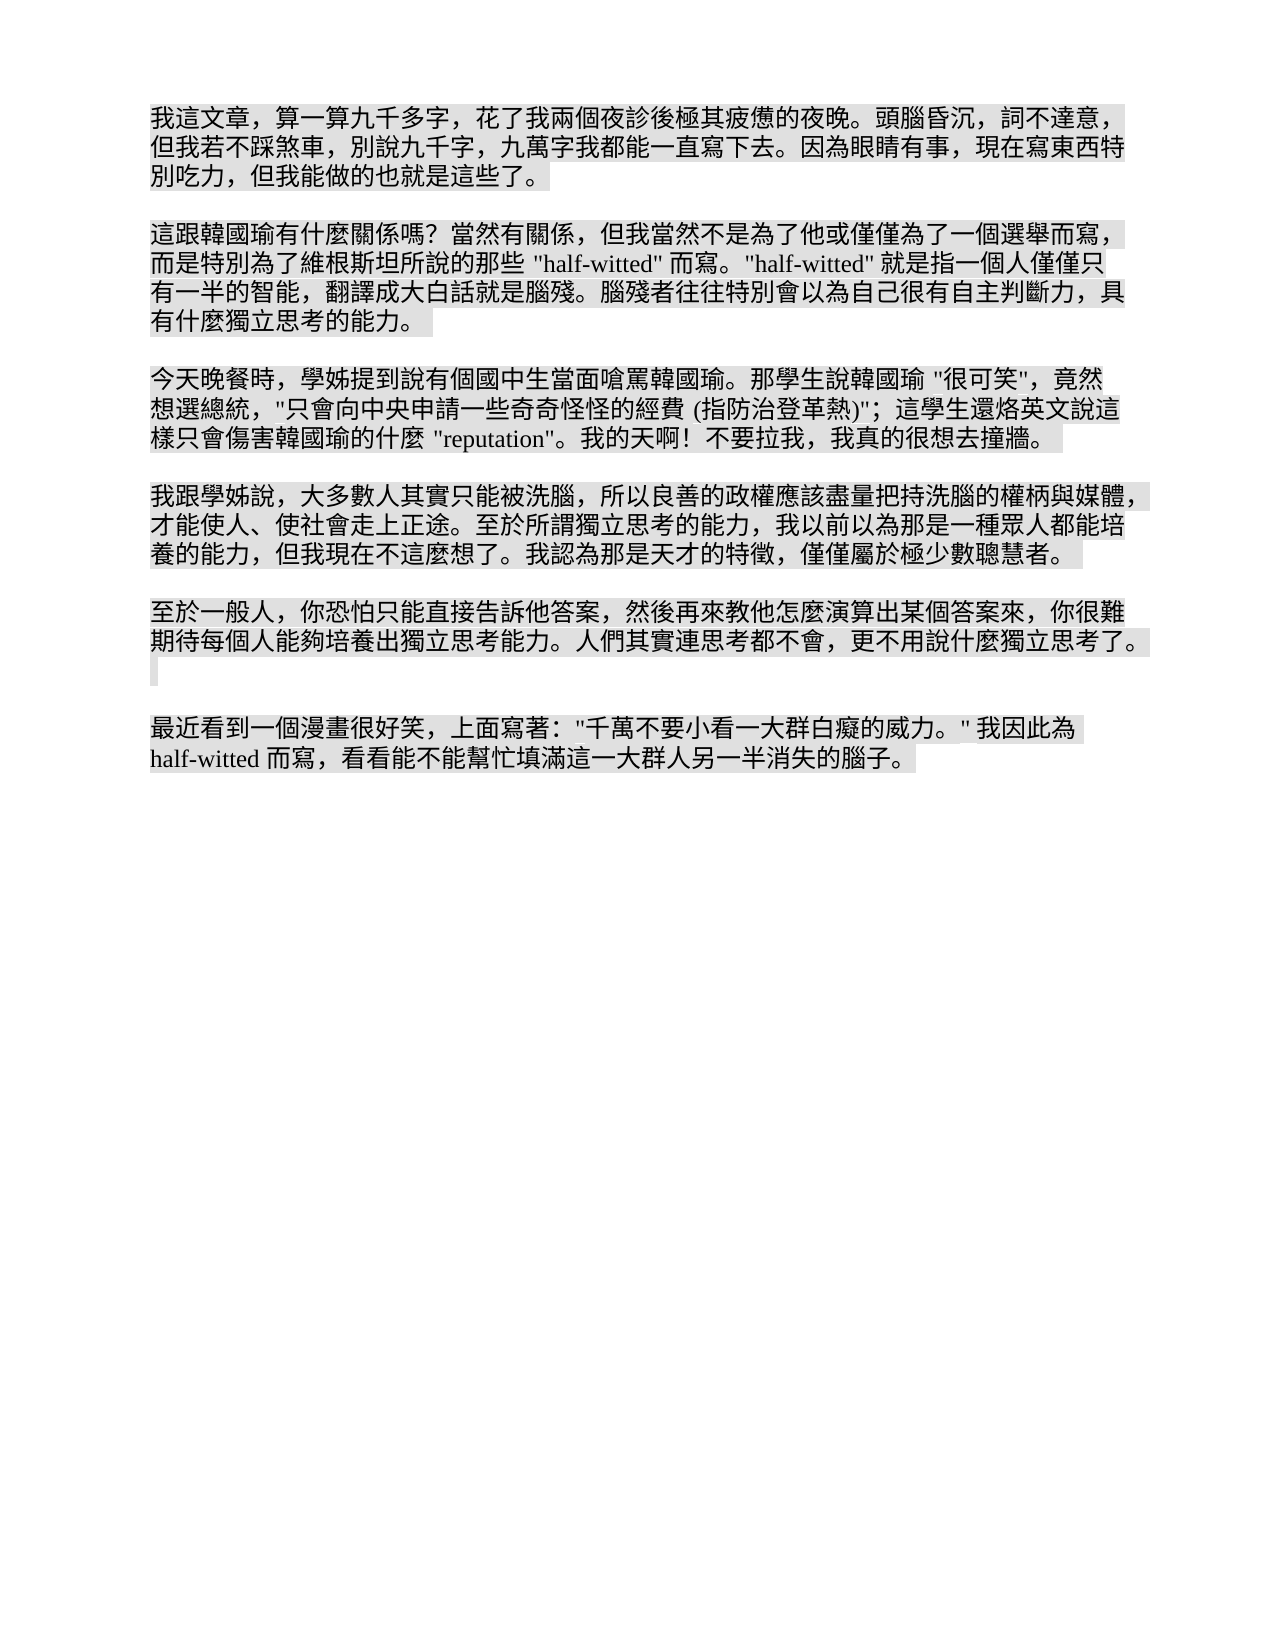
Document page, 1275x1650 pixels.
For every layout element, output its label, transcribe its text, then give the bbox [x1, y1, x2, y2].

text 卡韓政變 (89)：印度大選啟示錄 陳真 2019. 06. 20. 一篇報導 底下是前天 (6月18日) 聯合報的新聞，標題是："民主失靈？世界最大民主國家逾4成國會議員是刑事犯"。報導指出： 「印度總理莫迪的人民黨，在近日的國會大選中獲得歷史性勝利，但同時也暴露出金錢、權力和政治人物操守問題對於這個世界最大民主國家的影響。據美聯社報導，本屆下議院議員中，43%面臨刑事訴訟，超過四分之一的議員涉及性侵、謀殺或謀殺未遂。 這些議員仍可就任，因為還沒被定罪。印度司法體系積壓了大約三千萬宗案件，審判過程經常拖延數十年。當涉案議員被問到涉及的官司時，總是宣稱遭政敵誣陷。 儘管莫迪2014年競選時誓言清除貪腐，但問題似乎愈來愈糟。從1960年代起，一些印度政治人物開始和黑道掛勾，取得資金和選票。黑道人物有樣學樣，乾脆自己投身政治。檢調官員在選戰期間起出大量賄選財物，總價值高達5億美元，包括1.2億美元的現金，是2014年查獲金額的3倍。 選舉花費愈來愈高，變相鼓勵財力雄厚的黑道人物投入政治。新德里的「媒體研究中心」統計，今年印度各政黨和候選人總共花費86.5億美元打選戰，比5年前高出一倍，一般人根本沒有從政的財力。 分析家表示，另一個貪腐的關鍵原因是印度政黨獲得資助的方式。印度政黨允許接受外國資金，任何公司都可以捐贈任意金額給任何政黨、個人或團體；公司還可以透過選舉債券匿名捐款。捐助者不需公開他們捐助哪個政黨，政黨也不用公開資金來源。」 看見台灣 從印度身上，你就能看見台灣。台灣的假民主真黑金體制及美帝殖民主義之可怕程度如果是1，那麼印度恐怕就是1000 (我們該因此感到慶幸嗎？)。程度雖不同，但本質同一。 一如台海兵戰風險，印度很可能會是中國日後一個具有挑釁實力的心腹大患。2005年，美國國家情報委員會 (National Intelligence Council) 出版一本 "型塑全球未來" (Mapping the Global Future: Report of the National Intelligence Council's 2020 Project) 的研究報告： https://amzn.to/2WSjSeW 這書開宗明義指出： Why India's Relations with the United States and China Will Shape the World in the Twenty-first Century? The likely emergence of China and India as new major global players—similar to the rise of Germany in the 19th century and America in the 20th century—will transform the geopolitical landscape, with impacts potentially as dramatic as those of the previous two centuries. (為何印度和中國與美國的關係將決定 21世紀的面貌？中、印兩國的崛起，成為全球政治新玩家--這很像德國與美國分別在十九世紀和二十世紀的崛起--終將改變地緣政治的風貌，一如前兩個世紀那般影響深遠且戲劇化。) 不過，這部份不是我現在要說的。我只是想說，台灣不會僅僅只是台灣，不會僅僅只是一個島嶼的現在與未來，而是一整個世界局勢的一部份，一個棋子。這棋子究竟能有多少自主作為，究竟如何趨吉避凶抑或放任豺狼橫行，也許將深深影響島嶼居民好幾代人的命運。 因為美國擺明衝著中國而來的 "重返亞洲" 與 "印太戰略"，我對印度向來十分關注，從而也略微有點了解，一直想寫些東西，但千言萬語寫不完，不知從何說起。當主流媒體近乎完全消音或扭曲某些事時，你若提起，哪怕只是提起一些基本事實與普通常識，人們聽在耳裏，也許就會像聽到什麼陰謀論或偏激言論或天方夜譚那樣不足採信。不過，事實就是事實。我所知道的，恐怕都還遠遠不及黑暗事實的千百分之一。 從莫迪說起 就從最近在印度國會大選中再度大獲全勝的印度總理莫迪 (Narendra Modi) 說起吧。莫迪出身 Rashtriya Swayamsevak Sangh (印度國民志願服務團)，簡稱 RSS，是一個鼓吹暴力的印度教準軍事極右組織，視穆斯林為敵，宣揚印度教民族主義，其成員從年幼起便訓練使用刀劍棍棒，灌輸仇視異教徒之思想，屢次發動針對穆斯林之流血衝突，旨在追求建立一個具有極端排它性的 "印度教的印度"，認為那才是 "正港ㄟ印度人" 。泰戈爾曾把這樣一種意識形態斥之為印度種種痛苦問題的 "根源"，指其傷害印度甚鉅。 莫迪一方面是RSS成員，其所屬的 "印度人民黨" (Bharatiya Janata Party，簡稱 BJP)，就是在 RSS 的支持下成立，兩者成員重疊，系出同源，沆瀣一氣，屬 RSS 的政治側翼，而 "世界印度教議會" (簡稱 VHP) 則屬 RSS 的宗教分支，裏頭的 Bajrang Dal (我不知道中文怎麼翻譯) 則是負責武裝攻擊的百萬青年軍。 當年暗殺甘地的兇手，就是 RSS 的成員，至今仍被該組織視為 "印度人的英雄"；種種親美反中、仇視穆斯林的基本論調與熱血沸騰，跟台灣十分相似，動不動就是 "咱勇敢ㄟ印度人"，強調什麼 "正港ㄟ印度人"，排斥所謂外來者。差別只是在於台灣仇中反華但不反穆斯林，也不搞大屠殺。 一如人權紀錄極端可怕的沙烏地阿拉伯是美國所領導的 "民主世界" 成員，印度亦然，它是美國反中的忠實盟友。因此，哪怕它如何瘋狂違反人權，如何姦殺擄掠，如何虐殺異己，如何大規模挑起宗教血腥衝突與仇恨，照樣還是民主世界發光發亮的所謂 "民主燈塔"。 對此你不覺得很離譜嗎？千百倍於中國的人權惡行，卻不為世人所知，而中國的一點雞毛蒜皮小事，比方說根本一點問題也沒有的逃犯條例，卻硬是被西方主流媒體給抹黑得好像什麼人人得而誅之的世界巨大恐怖罪行。 各位整天跟著吶喊自由民主的蠢血沸騰者，不妨把熱血降一下火，不妨先冷靜地細細思量並深入了解所謂民主國家、民主友人、民主世界以及所謂獨裁國家等等等，究竟是什麼樣的真實樣貌，然後再來熱血沸騰也不遲。 阿基米德有句名言說，"給我一個支點，我就能撐起一個地球"。我也有個名言：給我一個主流媒體，我保證能讓你隨時莫名其妙就熱血沸騰。 事實上，莫迪因為鼓吹暴力，屢屢挑起族群血腥衝突事件，許多國際人權機構呼籲將他繩之以法，過去曾遭美國禁止入境，禁令長達九年。可是，當他聲勢鵲起、選上總理後，這位曾經主導一場針對穆斯林的大屠殺、導致兩千多人死亡及十五萬人流離失所的恐怖份子，竟然一夕之間就不恐怖了，變成 "民主同盟" 了。 印度版二二八事件 話說2001年，莫迪擔任印度古吉拉特邦 (Gujarat) 的首長。這地方就是甘地的誕生地。隔年 (2002年) 的2月27日，當地一輛火車莫名起火燃燒，導致車上五十八名印度教徒死亡。至於火苗從何而來，始終缺乏證據。但是，莫迪所領導的地方政府卻一口咬定是穆斯林所為。案發隔天 (2月28日)，莫迪以首長身份帶頭上街抬棺送葬，下令明訂 228 為 "哀悼日"，旋即發動印度版的二二八事件，血洗穆斯林。 一如緬甸軍方之屠殺羅興亞人，莫迪所領導的古吉拉特邦政府及警察，不但不制止屠殺，反而提供暴民各項協助與情資，包括提供人員清單與地址，鼓動暴民血洗穆斯林家庭，甚至抓捕企圖逃走的穆斯林難民，把他們交到暴民手上，任其殺戮、強姦。 諸多證據指向一項疑慮：亦即這個暴民屠殺事件是否有可能籌畫已久，而非臨時起意？比方說，一些穆斯林商店事發前數周就已耳聞風聲，為了安全起見，早已更換招牌，避免被指認穆斯林身份，但依舊遭到暴民極其精準且迅速的洗劫、屠殺與強姦。 恐怖大屠殺持續長達數月之久。根據國際特赦組織和人權觀察組織的各種調查報告與新聞稿，共有兩千多人死亡，傷者無數，數萬個穆斯林家庭被燒毀，大約十五萬人失去家園。許多暴民就是 RSS、印度人民黨 (BJP) 或 "世界印度教議會" (VHP) 的成員。 事件至今已17年，除了零星幾位個案極其緩慢的司法樣板作業外，沒有任何兇手受到法律制裁。十年後 (2012年)，根據國際特赦組織的報告，仍有兩萬多名當年受害者棲居帳蓬，無家可歸，卻旋即遭到印度政府的驅離。 有一本書叫做 "IN SPITE OF THE GODS：THE STRANGE RISE OF MODERN INDIA"，作者叫 EDWARD LUCE，是美國 "金融時報" 的資深記者，於暴亂事件前後那幾年 (2001-2005) 派駐印度。這裏可以下載全書： https://bit.ly/2WTSrRK 書中有一章，簡略描述了屠殺經過。我約略轉述其中幾段 (158頁至160頁) 如下： "2002年，發生在古吉拉特邦的的高德拉（Godhra）暴亂屠殺，事實上直接延續1992年 (印度古城) 阿約提亞 (Ayodhya) 的清真寺被人民黨 (BJP) 所發動的暴民鏟平事件，至於2002年2月27日的高德拉火燒車事件，導致五十八名隸屬 VHP 的印度教徒之死亡，則是一個導火線。 這些印度教徒此行的任務之一，就是要求印度政府在被摧毀的清真寺土地上改建印度教寺廟。高德拉火車站附近有個人口眾多的穆斯林社區，許多居民就在火車站當小販或苦力以維持生計。他們表明，過去數周來經常遭到印度教徒的辱罵與挑釁。 印度政府對事件進行了調查，仍無法找到車廂著火原因。但是莫迪所領導的地方政府，卻在事件後逕自宣布228為哀悼日，並且在古吉拉特邦最大的城市街道上為死者送葬，公然煽動暴力，於是數千名印度教徒旋即包圍了城市中每個穆斯林社區，發動攻擊。 血腥證詞 暴亂殺戮方興未艾之際，莫迪發表談話，指稱這場暴亂屠殺只是一種「很自然」的反應，並引用牛頓第三定律說，「每一個力量，都會引起一個具有同等力道的反作用力」。這話無異鼓勵更多殺戮。問題是，莫迪所鼓動的所謂「反作用力」卻完全不成比例。在莫迪的鼓動下，一波波更加殘暴的血腥殺戮迅即在整個城邦蔓延開來，許多目擊者留下證詞，一些血腥場面也被電視鏡頭記錄下來。 其中，最令人髮指的是暴徒們傷害穆斯林婦女和兒童的方式。暴徒們往往聚眾輪姦婦女，事後便把煤油灌進婦女及兒童的喉嚨，用點燃的火柴引發烈火，數百人就站在一旁雀躍歡呼，欣賞這奇特且令人毛骨悚然的屠殺婦孺與小孩的方式。暴徒們以此虐殺方式，做為一種報復性的殺戮儀式。 暴徒們還會刻意把受害婦孺與小孩的男性家庭成員全數拖到火刑現場，逼迫他們親眼目睹妻子兒女的喉嚨被灌入媒油活活燒死的痛苦慘狀，然後接著再把這些男性也一一凌虐至死。 這一切暴行顯然早有預謀，因為暴亂者手上居然擁有平常人無法取得的官方選舉人名冊，藉以在混合社區裏頭迅速揪出穆斯林家庭。暴徒們同時也能準確無誤地找出穆斯林商鋪，儘管這些店家早有預警，早已改用印度教名字的店面招牌，卻依然難逃毒手。凡此種種，包括暴徒們屠殺的形式及超高效率，在在指明此一暴亂屠殺事件似乎早有預謀。 另一方面，警察在這場暴亂殺戮中所扮演的角色亦同樣令人震驚。他們對眼前發生的姦殺擄掠不但袖手旁觀，甚至還充當暴徒們的幫手，例如提供當地穆斯林家庭的住址，並且把企圖逃亡的穆斯林難民抓回來，交由暴徒處置。印度國內的人權團體及諸多國際人權組織都曾對此一事件開展大規模調查，充足的證據顯示，古吉拉特邦的警察收到上頭指示，不要阻止血腥暴力。 一位穆斯林婦女在一次司法調查中提出證詞，她說： 「暴徒們抓住我的丈夫，先是用劍往他頭上砍了兩下，然後把汽油澆在他的眼睛上，活活把他燒死。我的小姑則是被拖去剝光了衣服供人強姦，當時她的懷裏還抱著一個三月大的小嬰兒。強姦之後，暴徒們就把汽油澆在她身上，點火燒死，並且把嬰兒也丟入火堆中活活焚燒。 我的婆婆年邁無法爬樓梯，因此她和一個四歲的孫子就留在一樓。婆婆告訴他們說，儘管拿走所有的金錢和珠寶，求你們放過孩子。他們確實把錢財全拿走了，但仍然還是點火把孩子活活燒死。社區的少女們全被剝光了衣服，先是輪姦，然後也一一焚燒至死。警察就在現場觀看，他們全是暴徒的幫兇。」 以上只是許多人權組織所記錄的數百份目擊者證詞之一。事件中，警方卻不願接受受害者的報案，也不願為他們做筆錄。" 即便在如此殘暴的血腥事件後，莫迪依舊公開表示： 「穆斯林是我邦的外來者，同時也是我們的敵人以及社會潛在的恐怖份子。穆斯林如果想要在此過上一個和平安定的生活，就必須對印度文化俯首稱臣，並且應該平靜地接受你們的次等國民地位。而且，倘若膽敢再發生對印度教徒的攻擊事件，那麼，等待穆斯林的，將會是更加殘酷恐怖的報復。」 痛苦與疼痛 以上是 "IN SPITE OF THE GODS：THE STRANGE RISE OF MODERN INDIA" 這書裏頭的一小段資料記載。整個惡行泯滅人性，罄竹難書。每次想到這類事情，心裏的悲痛，難以言喻。與其說我痛恨這樣一些人，痛恨這樣一種橫行於世的詐騙政治，不如說我實在很同情你我做為一個 "人" 的這樣一個基本事實。我因此很難不相信上帝，因為如果世上沒有神，根本沒有人能救贖我們脫離深重的罪孽和痛苦。 痛苦 (suffering) 旁人無法代為承受，只能祈求上天憐憫。但是，疼痛 (pain) 卻很具體，只是一種神經生理反應，卻帶來肉體莫大的折磨。我因此從小有個很深的心願，要是世上的一切疼痛可以量化，可以累積，然後可以全數轉移，我很希望能夠承受世上一切疼痛的總和。若能如此，我一定不會覺得疼痛，而且會很開心才對。但我知道，這種心願永無實現的可能，只是一場美麗空話，就好像我常想摘幾顆星給不管是誰的小孩玩一樣。 印太民主同盟？ 最近印度國會大選，莫迪一如過往，再度推出許多恐怖份子參選，其中一位特別惡名昭彰，名叫 Pragya Singh Thakur，是位女性，是個貨真價實的恐怖份子，曾於2008年，針對穆斯林社區及各地清真寺，策畫印度馬萊岡 (Malegaon) 城市的連環爆炸案，奪取十數條人命。不但至今逍遙法外，而且這回國會大選，竟然還以壓倒性票數獲勝。 由此也可以看出，印度在所謂民主外衣下，整個社會朝向一種強調某種自我認同的極端化；只要打著反中、反穆斯林、"捍衛正港ㄟ印度人" 的口號，往往就能囊括大多數選票。一如台灣的民進黨，印度政客們同時也熱烈響應美國旨在圍堵與消滅中國的 "印太戰略"，不斷對民眾洗腦，造謠渲染事實上根本不存在的中國侵略威脅，不斷加強和美國的 "反中" 同盟關係，以便從美方獲得更多藉以掠奪個人權位與私利的政治保障。 你看，這兩年來，民進黨幾乎每天不斷附和美國的 "印太戰略"，每天高歌民主與人權，動輒就說什麼惟有加入印太戰略，才能捍衛台灣與世界的民主自由與人權云云。就在這個月初 (六月二日)，蔡英文又在講什麼 "印太" 了。她說： 「台灣民主自由是世界公認。如果台灣守不住，民主自由也就守不住，現在的台灣已經不是兩岸關係裡頭的台灣，而是印太地區的台灣。現在，我們當一個台灣人已經比較有尊嚴。」 報上說，蔡英文此話一出，立即引起現場民眾同聲歡呼附和。這類民主鳥話，特別是在校園，更是反應熱烈。在這樣一個徹底封閉的小島上，洗腦威力之強大，若非身處島嶼之中，實難想像。在這島上，不管多麼荒唐離譜的謊言，不管多麼違反事實的陳述，照樣能洗進幾乎每個人 (特別是年輕人) 的腦子裏，進而跟著朗朗上口。極少數對之稍有異議者，就會變成眾矢之的，全民公敵。 前些日子 (六月四日)，蔡英文和前駐日美軍司令Edward A. Rice見面，再三保證台灣將會「持續為印太戰略貢獻心力，共同維護民主自由」。可以說幾乎無時無刻，綠營及其一大票走狗們，就像壞掉的唱盤那樣，不斷反覆播放類似論調。例子俯拾皆是，例如蔡英文的什麼 "想想論壇" 寫著：「台灣和印度都是民主國家，雙方存在著民主價值與民主制度上的自然親近感」，所以雙方應密切合作，打擊中國獨裁，捍衛民主與自由云云。 再舉個例，2007年時，阿扁仍當權，游錫堃擔任民進黨主席，接見印度國會議員訪問團時，致詞表示「肯定印度民主發展與經濟崛起的雙頭並進，反觀中國雖然經濟起飛，但其獨裁政權卻帶來很大的威脅。」並說：「近年來，中印兩國經濟發展表現亮眼，卻有極大差異，其中印度是一個民主國家，而中國卻是一個獨裁國家，其經濟發展對於亞太地區的和平毫無幫助，帶來很大的威脅」。 或是像綠油油的《民報》，最近甚至大力歌頌印度剛落幕的國會大選是「偉大、神聖的民主」，它如此寫道： 「當今的獨裁中國政權，已經不只是禍害自己的國民而已，它正迅速地用其巨額金錢滲透、摧毀全世界的民主和經濟體制！獨裁政權的經濟越發達，越對自由世界構成威脅，只有像印度這種民主體制下的大國經濟發展，才能促使世界經濟的良性發展和競爭。印度人民用選舉來捍衛自己神聖的權利，其智慧遠超中國的御用文人們。僅僅這一點，就是偉大的印度，偉大的印度人民！絕對超過中國，超過中國人！」 我常納悶，這究竟是無知還是無恥？真的有人這麼無知嗎？還是無恥透了頂？並且以為大家全是腦殘或不識字？所以隨便他們胡扯瞎掰？ 你知道印度選舉是怎麼選的嗎？特別是莫迪的印度人民黨 (BJP)，更是惡行昭彰，暴力橫行；造謠抹黑及全面性的假新聞及做票那就不用說了，基本上就是一種槍口下的選舉：暴力私刑不斷，跺手跺腳、法外處決、綁架殺人，性侵婦孺，各種威脅恐嚇，罄竹難書。看你是要命還是要自主投票？稍有不慎，小命難保。至於買票賄選或期約賣官等等等，基本上就是一種選舉常態。 人民的一般生活更是無端困苦，財富全被政客與財團掠奪。舉個例，各位去過印度就知道，你必須隨時買瓶裝水或礦泉水喝，否則健康難保，因為水源太髒太可怕了。這也說明了為何印度的新生兒死亡率那麼高的主要原因之一，大多出於水源污染，致病而死。可是，你知道為什麼印度政府始終不改善飲水基本衛生安全嗎？因為礦泉水或瓶裝水公司往往由財團及政客掌控，藉以賺取暴利。 我其實很不想講這些，因為印度之為惡程度，遠遠超過這些 "小事" 幾百萬倍之可怕。 仇恨 在21世紀的今天，在大多數國家裏面，你很少會見到像印度這樣一種由政府所組織動員的大屠殺；政權背後的撐腰者就是美國。只要你仇中反華，看你要怎姦殺擄掠都沒關係，照樣是偉大的民主國家。反之，就是萬惡的獨裁政權。 一位印度專欄作家 S.K. Pande，曾寫了幾篇文章，說明莫迪和美國的關係之密切程度，猶如當年入侵伊拉克時英國首相布萊爾和美國總統布希之密切；只是這回的打擊對象不是伊拉克，而是中國。他並指出，整個印度政壇充斥著 CIA與美國各方勢力代理人，而這些人跟 RSS 的關係特別密切。 印度有一位專門研究 RSS、非常著名的學者 Desh Raj Goyal，年少時曾加入 RSS，更進一步指證歷歷說明印度這股主流勢力和 CIA千絲萬縷的關係。印度最高法院於2014年亦曾判決，BJP及其它政黨違法接受外國勢力的金援與賄賂，並特別指出 CIA 往往透過經援所謂學術研究、文化與宗教活動及各種志工營隊或企業等等活動，掩人耳目，藉以在它國境內從事洗腦與顛覆活動。 重點是，一般人知道以上這一切嗎？不但不知道，而且還真以為什麼捍衛民主自由，還真以為台灣好棒好偉大，加入這樣一個維護什麼民主自由的偉大陣營。 2017年的 8月15日，適逢印度獨立70周年。然而就在當時，印軍入侵中國邊界，雙方對峙長達數月之久。在某個廣場上，面對數萬群眾，莫迪提出一個口號叫做「打造新印度」。莫迪說，「新印度就是要反恐，並且要積極和美國等國家一起併肩作戰，打擊恐怖主義」。可是，印度最大的恐怖主義根源，不就是莫迪及其所屬的 RSS 和 BJP 長年所倡導的種種排它性思想嗎？ 莫迪還說，在「新印度」之中，貪污腐敗「將沒有容身之處」。這其實就跟吃銅吃鐵無所不貪的民進黨高喊清廉是一樣的意思。 莫迪的「新印度」，事實上就是我上面所描述的這樣一種由 RSS所主導的印度：仇中反華反穆斯林，貪污腐敗，泯滅人性，顛倒是非黑白，乃至兄弟血腥相殘。 大家要以為台灣不會走上那樣一種極端。各位不妨看看二戰時的烏克蘭和波蘭之內部族群血腥相殘 (強烈推薦 Wojciech Smarzowski 所導演的 Volhynia，台譯 "仇恨")，不妨看看科索沃，看看塞爾維亞，看看南斯拉夫，看看這一切被西方外來勢力所挑起的兄弟相殘之極端血腥以及極端令人訝異。帝國勢力入侵，刻意操弄族群對立，而仇恨居然可以這樣就被憑空大量製造出來，進而無限氾濫。 操弄高手與最終解決方案 莫迪表示，在自由的「新印度」裏頭，絕不容許打著「信仰」的旗號從事暴力活動。可是，這樣一種宗教極端主義的暴力行徑，恰恰是莫迪所專長。莫迪還說：「我們必須下定決心，在2022年之前實現印度『自由戰士』（指聖雄甘地）的夢想。」很可笑吧，在甘地的誕生地一手製造印度版228大屠殺的就是莫迪。 莫迪的政治同夥，同時也是 VHP 的總書記 Praveen Togadia，在談到莫迪所發動的這場針對穆斯林的大屠殺時，竟然如此說道：「穆斯林的暴力氾濫，那是因為我們的國家追隨甘地，縱容所致。因此，我們不再需要甘地。」上面提到的那位由莫迪提名、數年前曾製造連環爆炸案殺死十數條人命的恐怖份子 Pragya Singh Thakur，甚至還多次讚揚殺害甘地的兇手是「真正的愛國者」。 跟台灣一樣，這些政客也深獲印度年輕人喜歡，並且也有著一群太陽花式 "覺醒青年"，也是很喜歡砸銅像。砸誰的銅像呢？就是甘地；把甘地砍頭或毀容。為什麼？因為他們認為甘地不愛印度，是穆斯林的同路人，是印度教的叛徒。 你必須明白，這些政客雖然壞，但他們一點都不笨，他們全是政治操弄的高手，講的是一套，做的又是另一套，而且人前人後言行不一，一如台灣之人渣政客們，十分精於操弄。 有位印度導演叫做 Rakesh Sharma，拍了一部長達三個半小時的記錄片 "Final Solution" (最終解決方案)，詳實記錄與調查採訪莫迪在 2002 年所發動的那場大屠殺。"最終解決方案" 一詞取自納粹針對猶太人的種族滅絕計畫，導演藉以指稱類似莫迪所代表的那樣一種盛行於印度的主流勢力，排斥所謂異族或異己或外來者與後來者，並以自身認同為傲，一如納粹一般。 我沒看這片子，但我知道這位導演講了一些話，他說，諸多跡象與證據顯示，該場大屠殺是莫迪政府及其政黨所幕後策動；姦殺擄掠的背後，更有著這樣一種主流意識形態：亦即對自身認同充滿 "驕傲"，強調一種 "正宗" 或 "正港ㄟ" 、土生土長的印度人認同；不但宗教必須正港，文化、政治、地域與語言也必須正港，強調建立一種 "真正的" 印度本土政權，否則就是不愛印度，是印度之敵。 因此，對穆林與基督教等等 "後來者"、"外來者" 或 "侵入者" 乃至鄰近的中國充滿敵意，認為這些人事物都是 "最終" 必須 "解決" 的對象。在 "最終解決" 來到之前，這些有毒有害的人事物，都不應該跟正港的印度人享有同等資源與權利地位。例如，政府曾經集體驅逐數百名穆斯林學生，強迫他們轉學到偏遠地區，因為他們沒有資格跟正港的印度人享有同樣的教育資源或醫療資源。 導演還說，這些政客及其文化代言人極為擅於利用新聞事件加以政治操弄，騙取選票，更是廣獲年輕族群的熱烈支持。 結尾：特別為 half-witted 而寫 我這文章，算一算九千多字，花了我兩個夜診後極其疲憊的夜晚。頭腦昏沉，詞不達意，但我若不踩煞車，別說九千字，九萬字我都能一直寫下去。因為眼睛有事，現在寫東西特別吃力，但我能做的也就是這些了。 這跟韓國瑜有什麼關係嗎？當然有關係，但我當然不是為了他或僅僅為了一個選舉而寫，而是特別為了維根斯坦所說的那些 "half-witted" 而寫。"half-witted" 就是指一個人僅僅只有一半的智能，翻譯成大白話就是腦殘。腦殘者往往特別會以為自己很有自主判斷力，具有什麼獨立思考的能力。 今天晚餐時，學姊提到說有個國中生當面嗆罵韓國瑜。那學生說韓國瑜 "很可笑"，竟然想選總統，"只會向中央申請一些奇奇怪怪的經費 (指防治登革熱)"；這學生還烙英文說這樣只會傷害韓國瑜的什麼 "reputation"。我的天啊！不要拉我，我真的很想去撞牆。 我跟學姊說，大多數人其實只能被洗腦，所以良善的政權應該盡量把持洗腦的權柄與媒體，才能使人、使社會走上正途。至於所謂獨立思考的能力，我以前以為那是一種眾人都能培養的能力，但我現在不這麼想了。我認為那是天才的特徵，僅僅屬於極少數聰慧者。 至於一般人，你恐怕只能直接告訴他答案，然後再來教他怎麼演算出某個答案來，你很難期待每個人能夠培養出獨立思考能力。人們其實連思考都不會，更不用說什麼獨立思考了。 最近看到一個漫畫很好笑，上面寫著："千萬不要小看一大群白癡的威力。" 我因此為 half-witted 而寫，看看能不能幫忙填滿這一大群人另一半消失的腦子。 [150, 75, 1125, 773]
